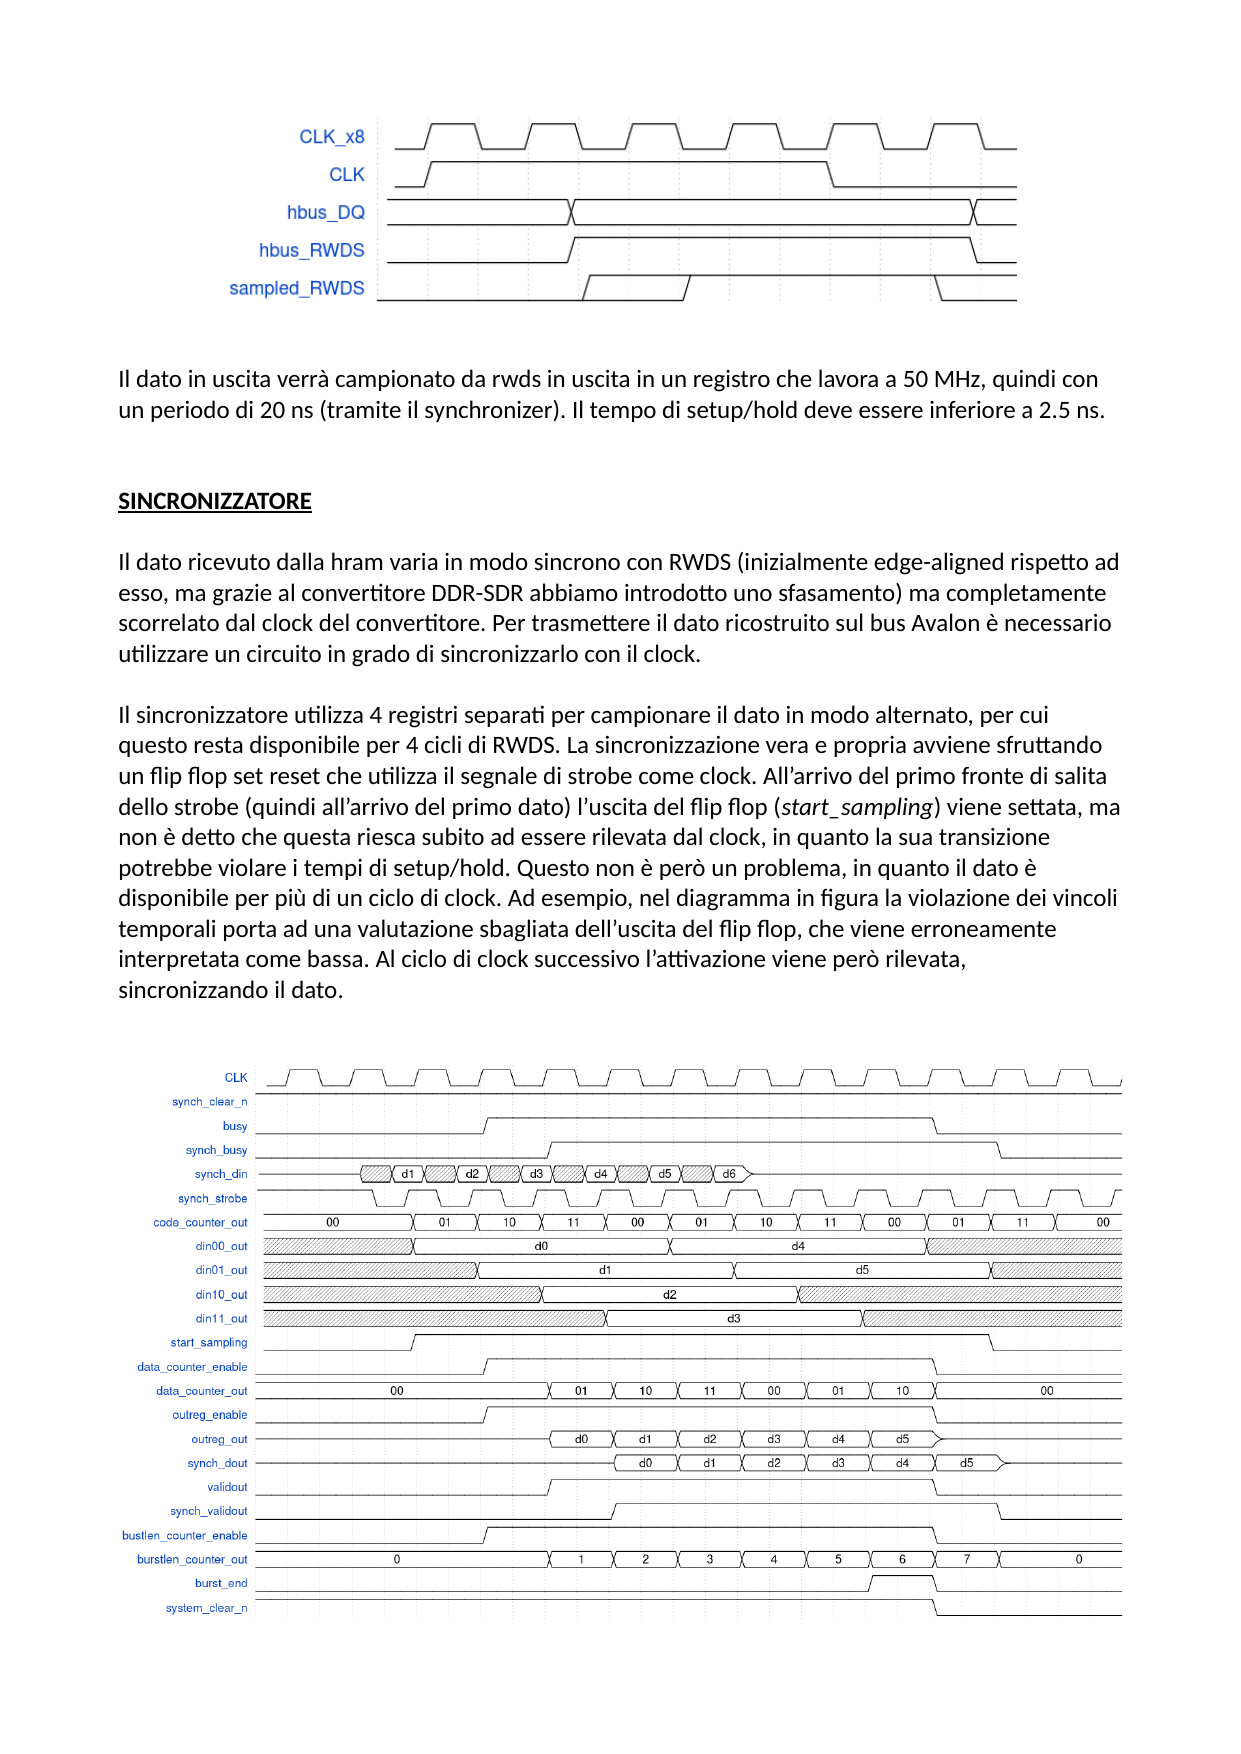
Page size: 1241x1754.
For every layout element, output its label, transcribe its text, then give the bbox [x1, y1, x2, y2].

text Il dato ricevuto dalla hram varia in modo sincrono con RWDS (inizialmente edge-aligned rispetto ad esso, ma grazie al convertitore DDR-SDR abbiamo introdotto uno sfasamento) ma completamente scorrelato dal clock del convertitore. Per trasmettere il dato ricostruito sul bus Avalon è necessario utilizzare un circuito in grado di sincronizzarlo con il clock. [118, 547, 1122, 669]
text SINCRONIZZATORE [118, 486, 1122, 516]
text Il sincronizzatore utilizza 4 registri separati per campionare il dato in modo alternato, per cui questo resta disponibile per 4 cicli di RWDS. La sincronizzazione vera e propria avviene sfruttando un flip flop set reset che utilizza il segnale di strobe come clock. All’arrivo del primo fronte di salita dello strobe (quindi all’arrivo del primo dato) l’uscita del flip flop (start_sampling) viene settata, ma non è detto che questa riesca subito ad essere rilevata dal clock, in quanto la sua transizione potrebbe violare i tempi di setup/hold. Questo non è però un problema, in quanto il dato è disponibile per più di un ciclo di clock. Ad esempio, nel diagramma in figura la violazione dei vincoli temporali porta ad una valutazione sbagliata dell’uscita del flip flop, che viene erroneamente interpretata come bassa. Al ciclo di clock successivo l’attivazione viene però rilevata, sincronizzando il dato. [118, 699, 1122, 1004]
text Il dato in uscita verrà campionato da rwds in uscita in un registro che lavora a 50 MHz, quindi con un periodo di 20 ns (tramite il synchronizer). Il tempo di setup/hold deve essere inferiore a 2.5 ns. [118, 363, 1122, 424]
picture [223, 118, 1017, 303]
picture [118, 1065, 1123, 1619]
